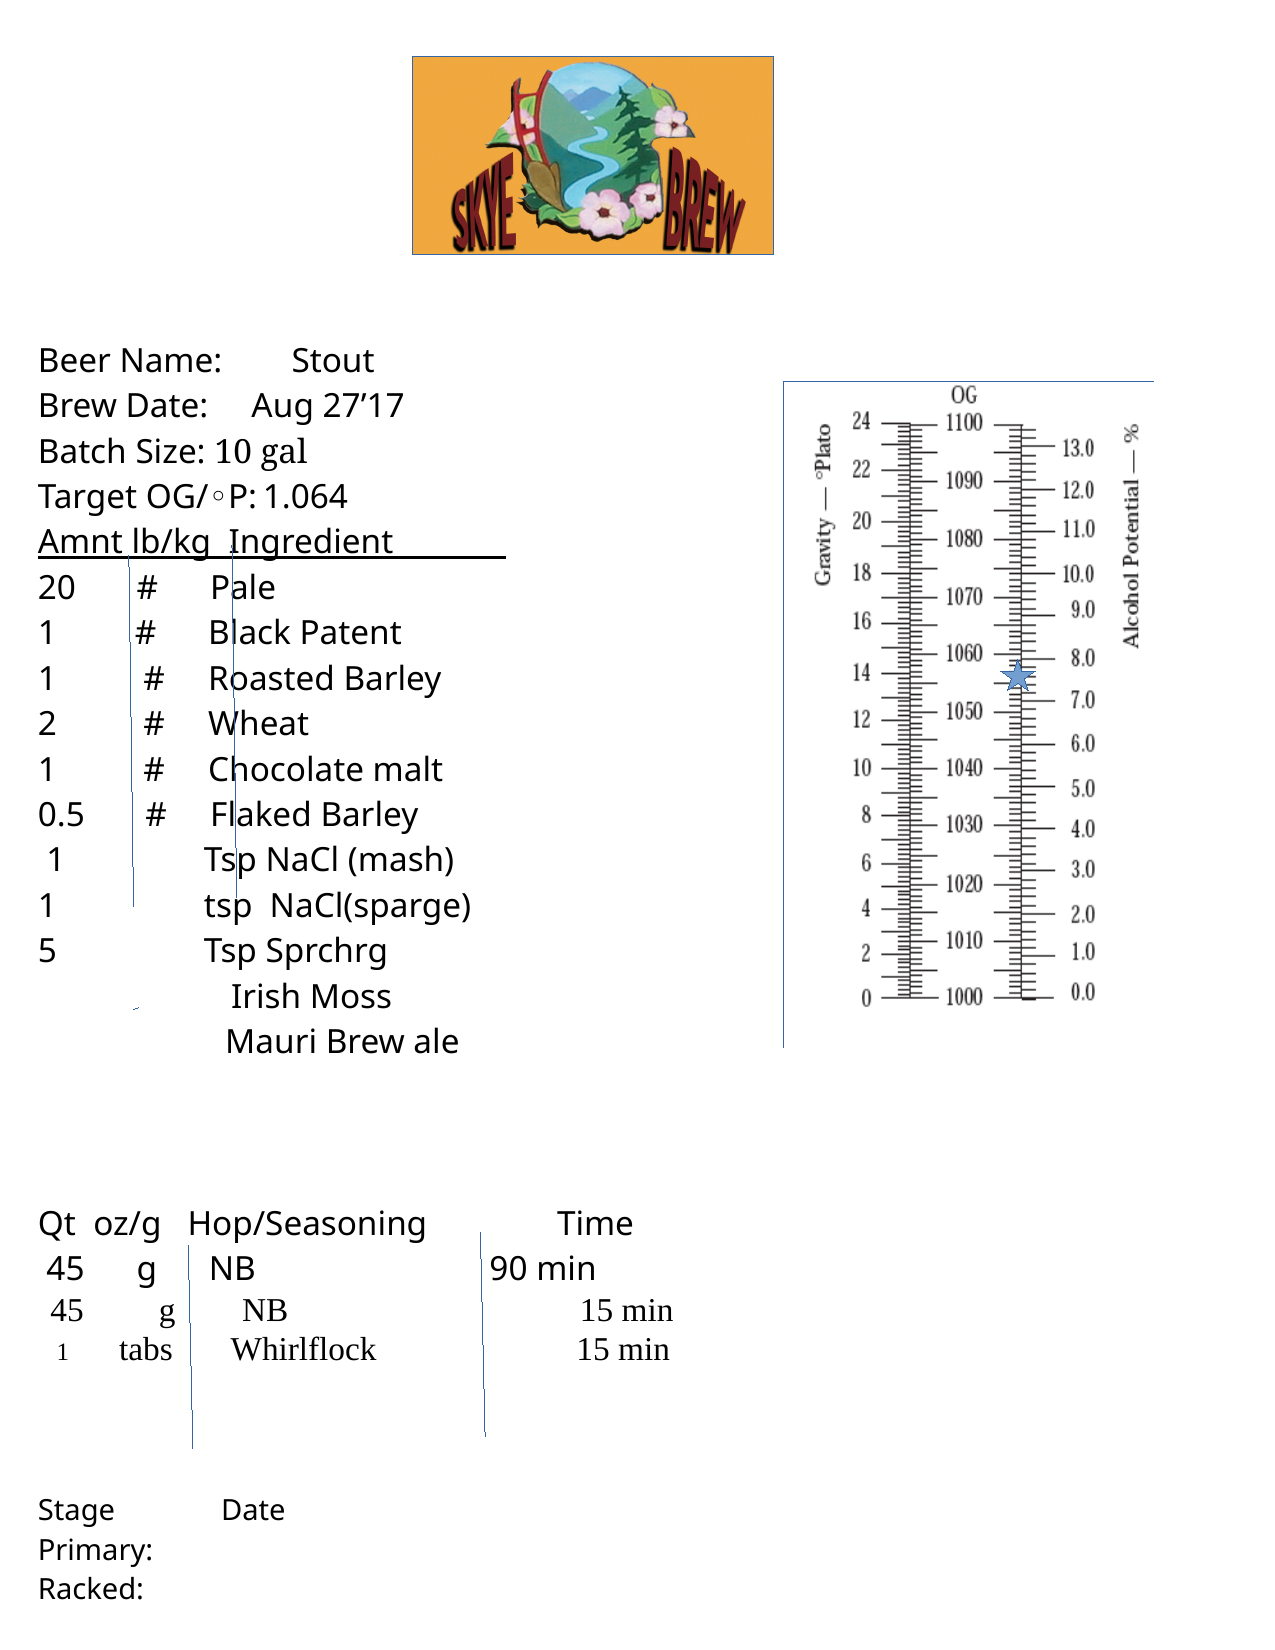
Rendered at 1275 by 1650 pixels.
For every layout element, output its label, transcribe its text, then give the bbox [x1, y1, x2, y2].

text 1 # Chocolate malt [235, 745, 783, 791]
text 20 # Pale [233, 564, 783, 609]
text Racked: [38, 1568, 1237, 1608]
text 20 # Pale [1154, 564, 1237, 609]
text 1 tabs Whirlflock 15 min [38, 1329, 1237, 1367]
text Amnt lb/kg Ingredient [38, 518, 783, 564]
text 45 g NB 15 min [38, 1290, 1237, 1329]
text Irish Moss [38, 972, 783, 1018]
text 0.5 # Flaked Barley [38, 791, 235, 836]
text [1154, 473, 1237, 518]
text 0.5 # Flaked Barley [236, 791, 783, 836]
text 1 # Chocolate malt [132, 745, 235, 791]
text 20 # Pale [38, 564, 232, 609]
text [1154, 427, 1237, 473]
text [1154, 882, 1237, 927]
text Batch Size: 10 gal [38, 427, 783, 473]
text Qt oz/g Hop/Seasoning Time [38, 1199, 1237, 1245]
text [1154, 972, 1237, 1018]
text [1154, 518, 1237, 564]
text Brew Date: Aug 27’17 [38, 382, 783, 427]
text [1154, 836, 1237, 882]
text Stage Date [38, 1444, 1237, 1529]
text 1 tsp NaCl(sparge) [38, 882, 783, 927]
text 45 g NB 90 min [38, 1245, 1237, 1290]
text 2 # Wheat [1154, 700, 1237, 745]
text 1 # Black Patent [233, 609, 783, 654]
text Beer Name: Stout [38, 337, 1237, 382]
text 1 [38, 654, 130, 700]
text 5 Tsp Sprchrg [38, 927, 783, 972]
text 1 # Chocolate malt [38, 745, 131, 791]
text Mauri Brew ale [38, 1018, 1237, 1063]
text Target OG/◦P: 1.064 [38, 473, 783, 518]
text 1 # Black Patent [1154, 609, 1237, 654]
text [1154, 382, 1237, 427]
text Primary: [38, 1529, 1237, 1568]
text 0.5 # Flaked Barley [1154, 791, 1237, 836]
text # Roasted Barley [131, 654, 783, 700]
text [1154, 654, 1237, 700]
text 1 # Black Patent [38, 609, 233, 654]
text 1 Tsp NaCl (mash) [38, 836, 783, 882]
text 2 # Wheat [235, 700, 783, 745]
text 2 # Wheat [38, 700, 234, 745]
text 1 # Chocolate malt [1154, 745, 1237, 791]
text [1154, 927, 1237, 972]
